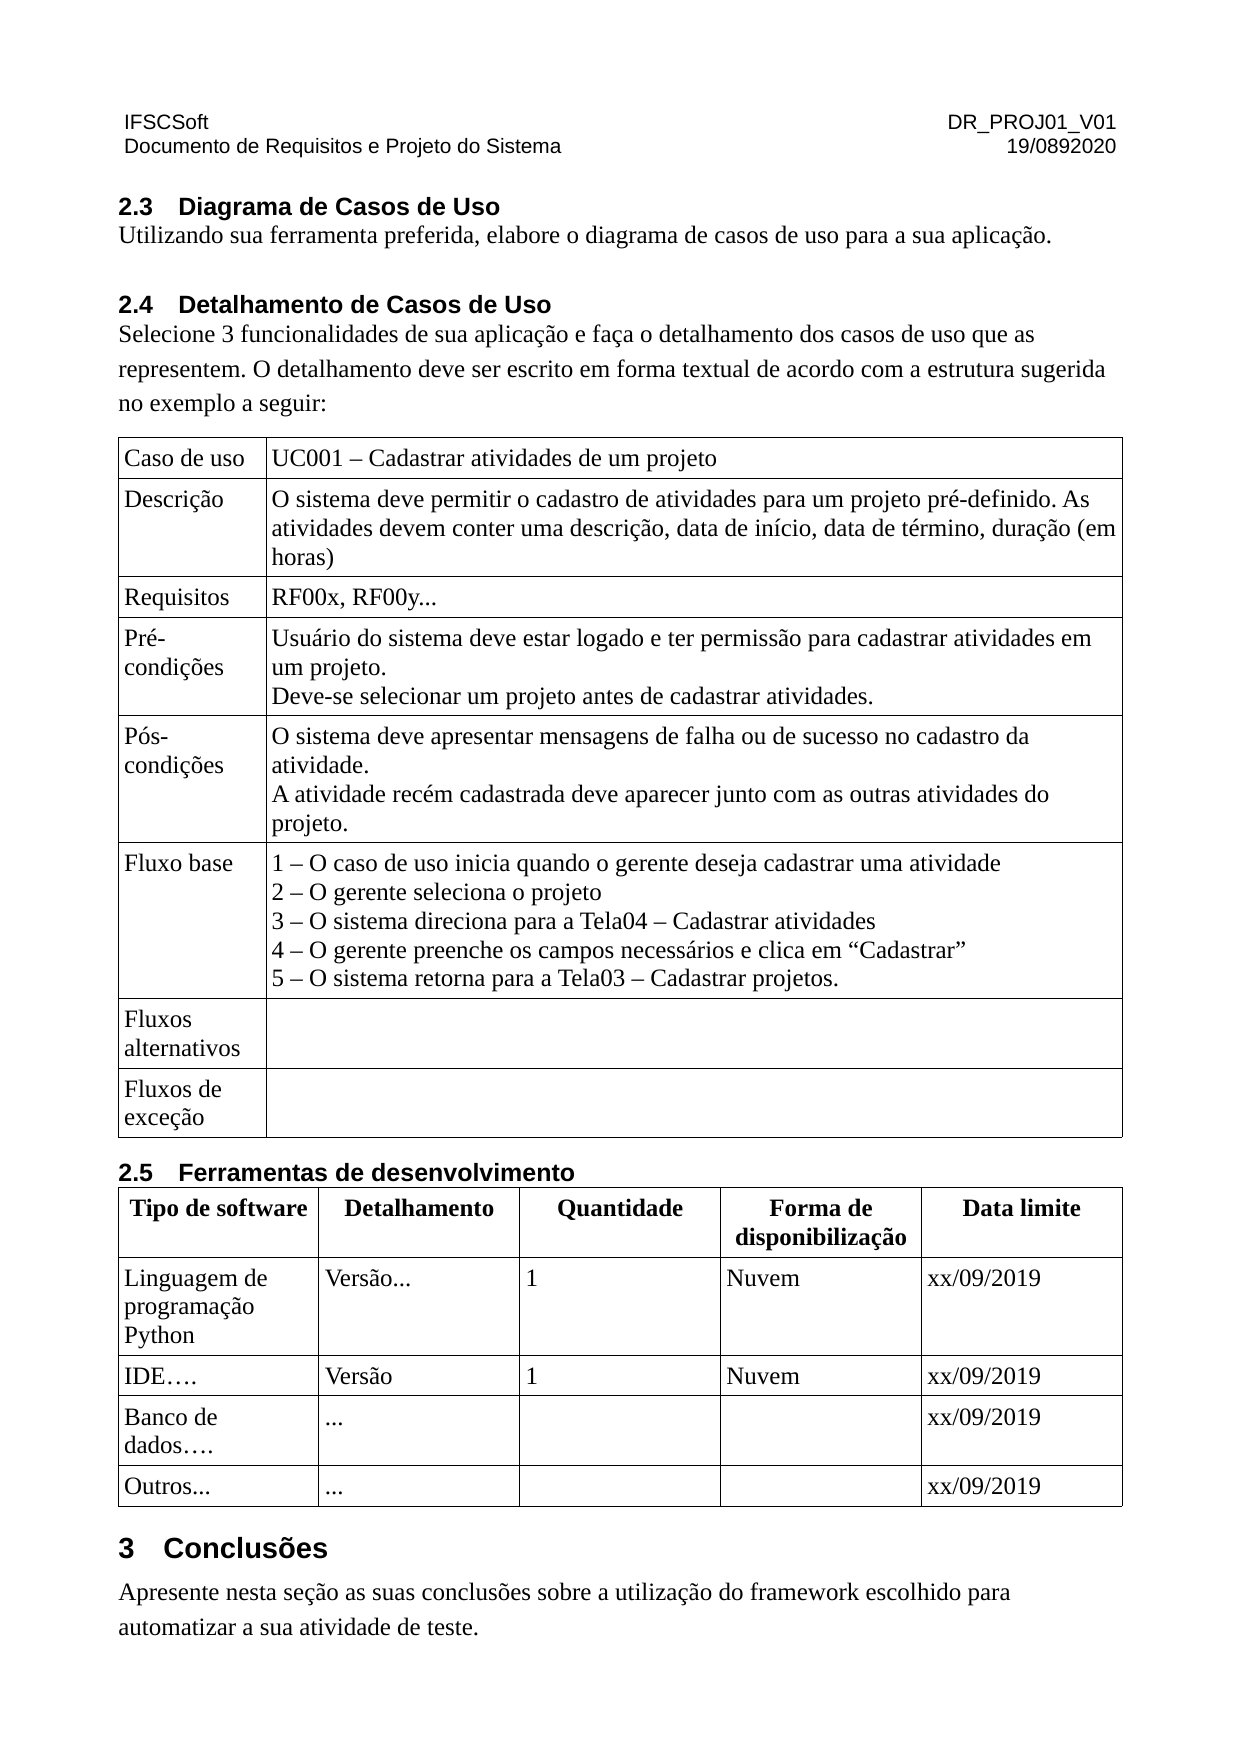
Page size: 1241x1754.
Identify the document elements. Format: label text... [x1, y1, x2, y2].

table_cell IDE…. [119, 1356, 318, 1395]
table_header Tipo de software [119, 1188, 318, 1256]
table_cell Fluxos alternativos [119, 999, 266, 1067]
table_cell 1 [520, 1258, 720, 1355]
table_header Caso de uso [119, 438, 266, 478]
table_cell Versão [319, 1356, 519, 1395]
subtitle Detalhamento de Casos de Uso [118, 291, 1122, 319]
table_header UC001 – Cadastrar atividades de um projeto [267, 438, 1122, 478]
table_cell Fluxos de exceção [119, 1069, 266, 1137]
table_cell Linguagem de programação Python [119, 1258, 318, 1355]
table_cell ... [319, 1396, 519, 1465]
table_cell ... [319, 1466, 519, 1506]
text Selecione 3 funcionalidades de sua aplicação e faça o detalhamento dos casos de uso que as representem. O detalhamento deve ser escrito em forma textual de acordo com a estrutura sugerida no exemplo a seguir: [118, 319, 1122, 417]
table_cell [721, 1466, 921, 1506]
table_cell 1 – O caso de uso inicia quando o gerente deseja cadastrar uma atividade 2 – O gerente seleciona o projeto 3 – O sistema direciona para a Tela04 – Cadastrar atividades 4 – O gerente preenche os campos necessários e clica em “Cadastrar” 5 – O sistema retorna para a Tela03 – Cadastrar projetos. [267, 843, 1122, 998]
table_cell Requisitos [119, 577, 266, 617]
text Apresente nesta seção as suas conclusões sobre a utilização do framework escolhido para automatizar a sua atividade de teste. [118, 1577, 1122, 1640]
table_cell O sistema deve permitir o cadastro de atividades para um projeto pré-definido. As atividades devem conter uma descrição, data de início, data de término, duração (em horas) [267, 479, 1122, 576]
table_header Forma de disponibilização [721, 1188, 921, 1256]
table_cell [267, 999, 1122, 1067]
table_cell xx/09/2019 [922, 1396, 1122, 1465]
table_header Detalhamento [319, 1188, 519, 1256]
table_cell [520, 1466, 720, 1506]
table_cell O sistema deve apresentar mensagens de falha ou de sucesso no cadastro da atividade. A atividade recém cadastrada deve aparecer junto com as outras atividades do projeto. [267, 716, 1122, 842]
subtitle Conclusões [118, 1531, 1122, 1565]
table_cell [721, 1396, 921, 1465]
table_cell Nuvem [721, 1258, 921, 1355]
table_cell 1 [520, 1356, 720, 1395]
table_cell Nuvem [721, 1356, 921, 1395]
table_cell xx/09/2019 [922, 1258, 1122, 1355]
subtitle Ferramentas de desenvolvimento [118, 1158, 1122, 1187]
subtitle Diagrama de Casos de Uso [118, 192, 1122, 221]
table_cell Outros... [119, 1466, 318, 1506]
table_cell Pré-condições [119, 618, 266, 715]
text Utilizando sua ferramenta preferida, elabore o diagrama de casos de uso para a sua aplicação. [118, 221, 1122, 249]
table_cell Versão... [319, 1258, 519, 1355]
table_cell Pós-condições [119, 716, 266, 842]
table_cell xx/09/2019 [922, 1356, 1122, 1395]
table_header Data limite [922, 1188, 1122, 1256]
table_cell Banco de dados…. [119, 1396, 318, 1465]
table_cell Fluxo base [119, 843, 266, 998]
table_cell Usuário do sistema deve estar logado e ter permissão para cadastrar atividades em um projeto. Deve-se selecionar um projeto antes de cadastrar atividades. [267, 618, 1122, 715]
table_cell [520, 1396, 720, 1465]
table_cell [267, 1069, 1122, 1137]
table_header Quantidade [520, 1188, 720, 1256]
table_cell RF00x, RF00y... [267, 577, 1122, 617]
table_cell Descrição [119, 479, 266, 576]
table_cell xx/09/2019 [922, 1466, 1122, 1506]
